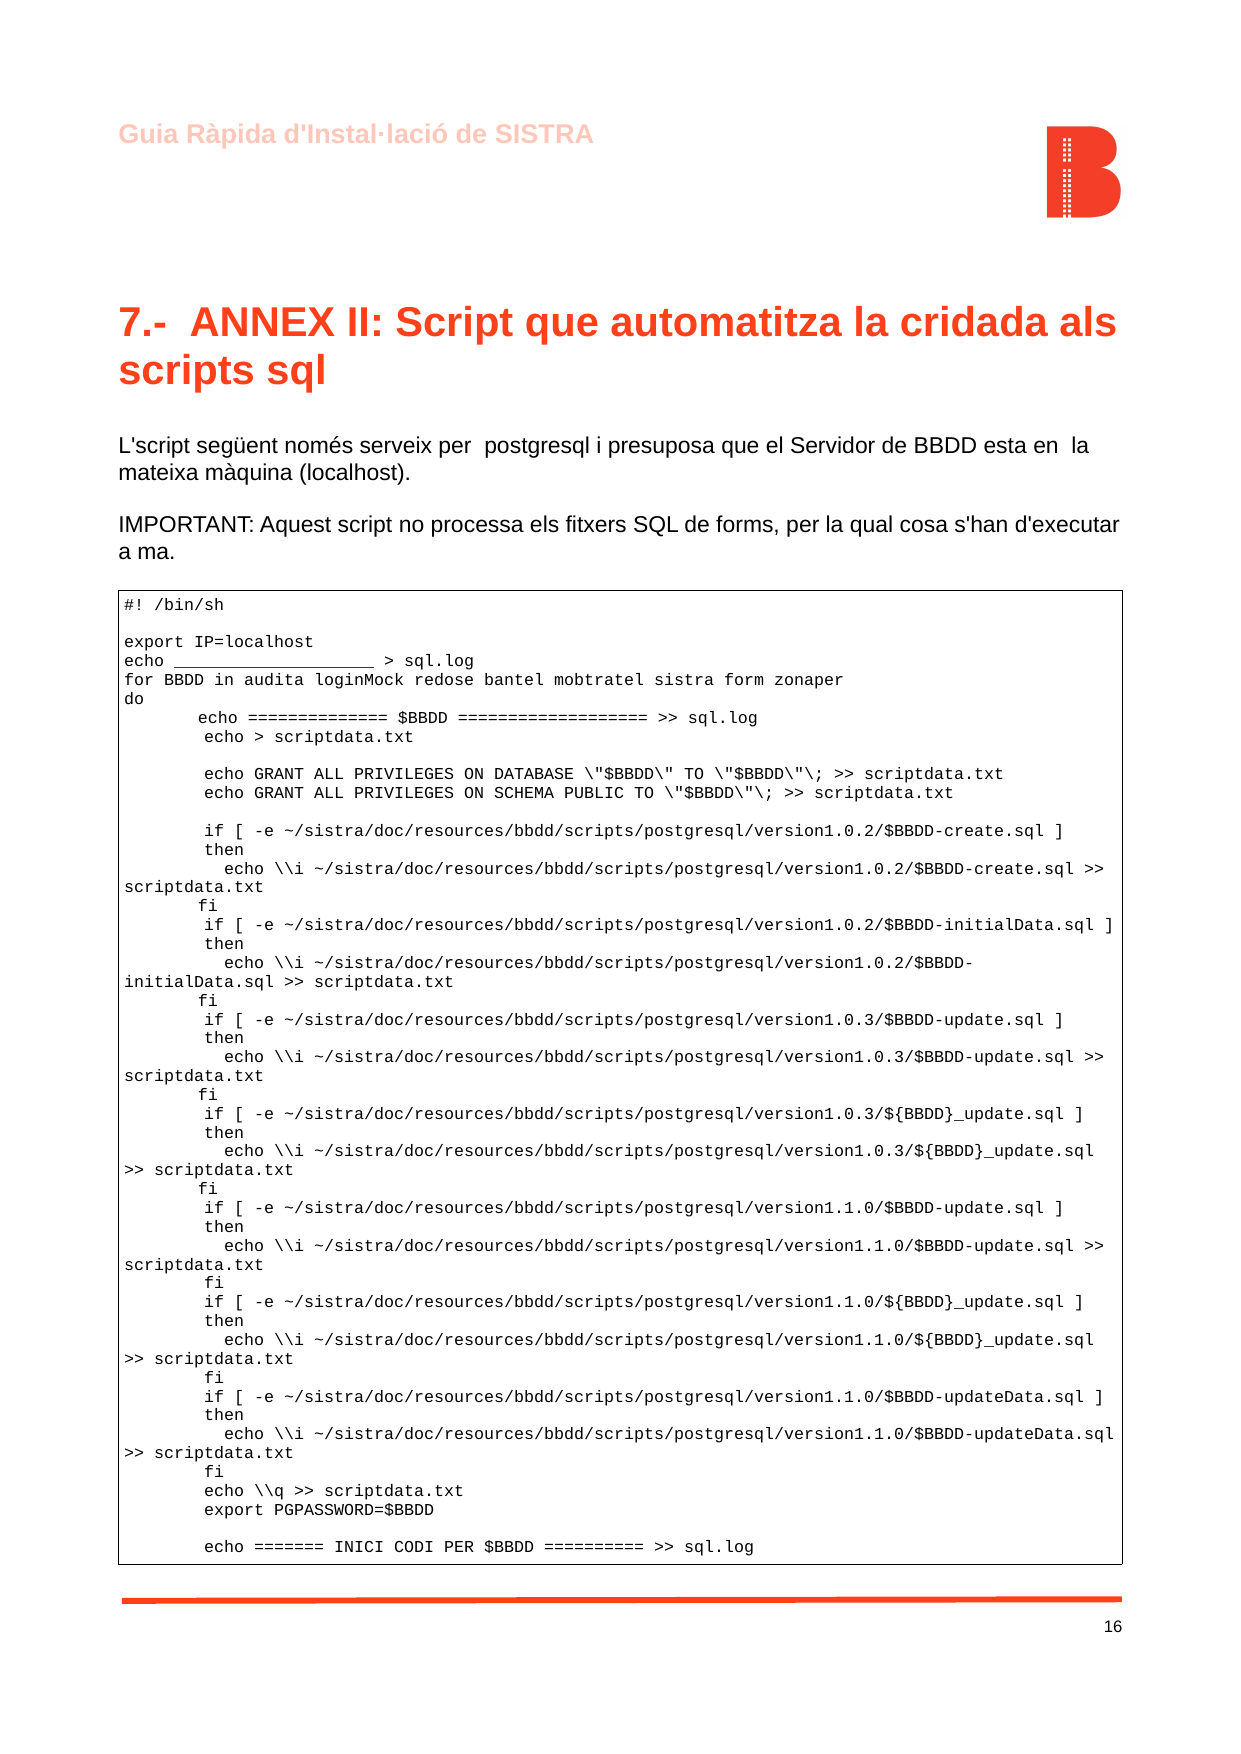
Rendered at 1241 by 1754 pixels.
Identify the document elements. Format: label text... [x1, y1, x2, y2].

text L'script següent només serveix per postgresql i presuposa que el Servidor de BBDD esta en la mateixa màquina (localhost). [118, 432, 1122, 485]
table_header #! /bin/sh export IP=localhost echo ____________________ > sql.log for BBDD in audita loginMock redose bantel mobtratel sistra form zonaper do echo ============== $BBDD =================== >> sql.log echo > scriptdata.txt echo GRANT ALL PRIVILEGES ON DATABASE \"$BBDD\" TO \"$BBDD\"\; >> scriptdata.txt echo GRANT ALL PRIVILEGES ON SCHEMA PUBLIC TO \"$BBDD\"\; >> scriptdata.txt if [ -e ~/sistra/doc/resources/bbdd/scripts/postgresql/version1.0.2/$BBDD-create.sql ] then echo \\i ~/sistra/doc/resources/bbdd/scripts/postgresql/version1.0.2/$BBDD-create.sql >> scriptdata.txt fi if [ -e ~/sistra/doc/resources/bbdd/scripts/postgresql/version1.0.2/$BBDD-initialData.sql ] then echo \\i ~/sistra/doc/resources/bbdd/scripts/postgresql/version1.0.2/$BBDD-initialData.sql >> scriptdata.txt fi if [ -e ~/sistra/doc/resources/bbdd/scripts/postgresql/version1.0.3/$BBDD-update.sql ] then echo \\i ~/sistra/doc/resources/bbdd/scripts/postgresql/version1.0.3/$BBDD-update.sql >> scriptdata.txt fi if [ -e ~/sistra/doc/resources/bbdd/scripts/postgresql/version1.0.3/${BBDD}_update.sql ] then echo \\i ~/sistra/doc/resources/bbdd/scripts/postgresql/version1.0.3/${BBDD}_update.sql >> scriptdata.txt fi if [ -e ~/sistra/doc/resources/bbdd/scripts/postgresql/version1.1.0/$BBDD-update.sql ] then echo \\i ~/sistra/doc/resources/bbdd/scripts/postgresql/version1.1.0/$BBDD-update.sql >> scriptdata.txt fi if [ -e ~/sistra/doc/resources/bbdd/scripts/postgresql/version1.1.0/${BBDD}_update.sql ] then echo \\i ~/sistra/doc/resources/bbdd/scripts/postgresql/version1.1.0/${BBDD}_update.sql >> scriptdata.txt fi if [ -e ~/sistra/doc/resources/bbdd/scripts/postgresql/version1.1.0/$BBDD-updateData.sql ] then echo \\i ~/sistra/doc/resources/bbdd/scripts/postgresql/version1.1.0/$BBDD-updateData.sql >> scriptdata.txt fi echo \\q >> scriptdata.txt export PGPASSWORD=$BBDD echo ======= INICI CODI PER $BBDD ========== >> sql.log [119, 591, 1122, 1563]
text IMPORTANT: Aquest script no processa els fitxers SQL de forms, per la qual cosa s'han d'executar a ma. [118, 511, 1122, 564]
subtitle ANNEX II: Script que automatitza la cridada als scripts sql [118, 298, 1122, 393]
picture [1036, 124, 1130, 221]
